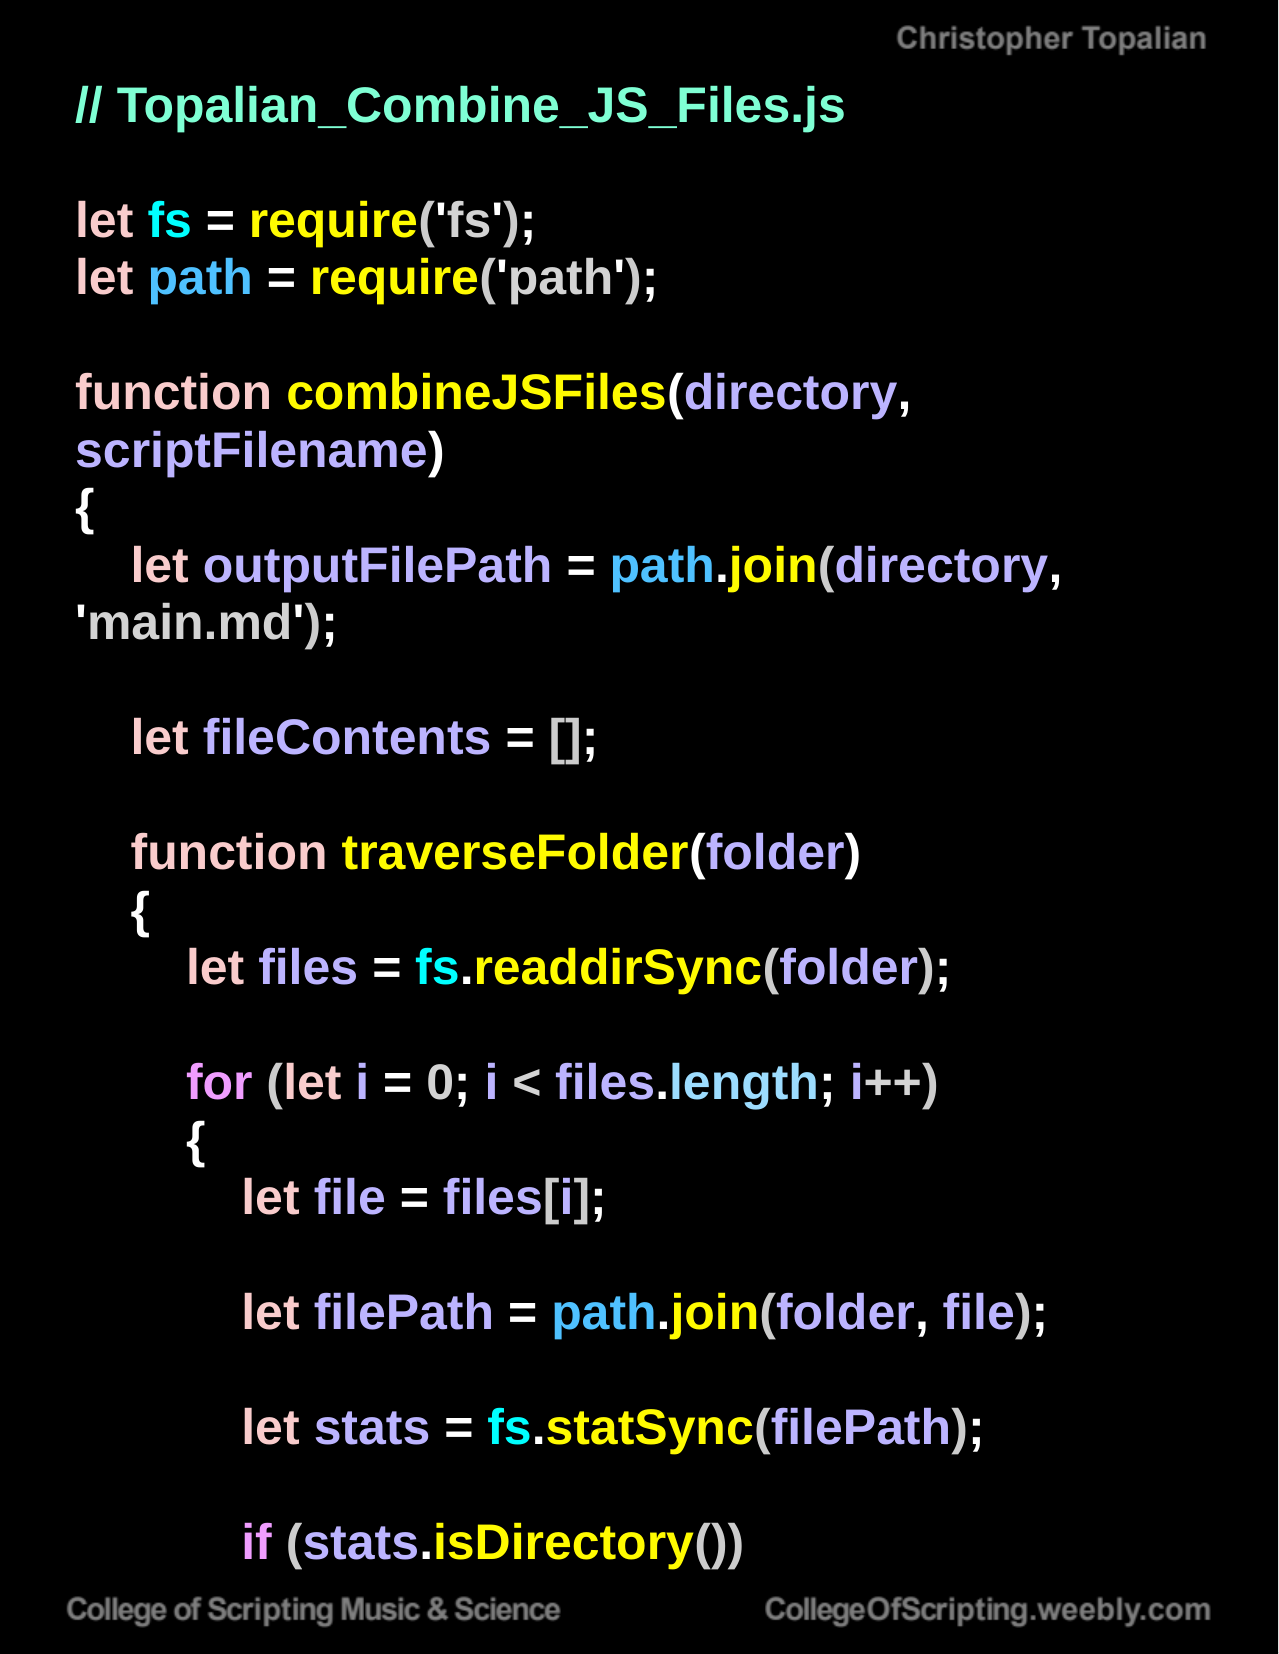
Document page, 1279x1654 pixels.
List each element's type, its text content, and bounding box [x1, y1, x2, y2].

text // Topalian_Combine_JS_Files.js [75, 75, 1203, 132]
text let path = require('path'); [75, 247, 1203, 305]
text let outputFilePath = path.join(directory, 'main.md'); [75, 535, 1203, 650]
text { [75, 477, 1203, 535]
text let fileContents = []; [75, 707, 1203, 765]
text { [75, 880, 1203, 937]
text function traverseFolder(folder) [75, 822, 1203, 880]
text { [75, 1110, 1203, 1167]
text function combineJSFiles(directory, scriptFilename) [75, 362, 1203, 477]
text let filePath = path.join(folder, file); [75, 1282, 1203, 1340]
text let stats = fs.statSync(filePath); [75, 1397, 1203, 1455]
text let fs = require('fs'); [75, 190, 1203, 247]
text let files = fs.readdirSync(folder); [75, 937, 1203, 995]
text for (let i = 0; i < files.length; i++) [75, 1052, 1203, 1110]
text let file = files[i]; [75, 1167, 1203, 1225]
text if (stats.isDirectory()) [75, 1512, 1203, 1570]
